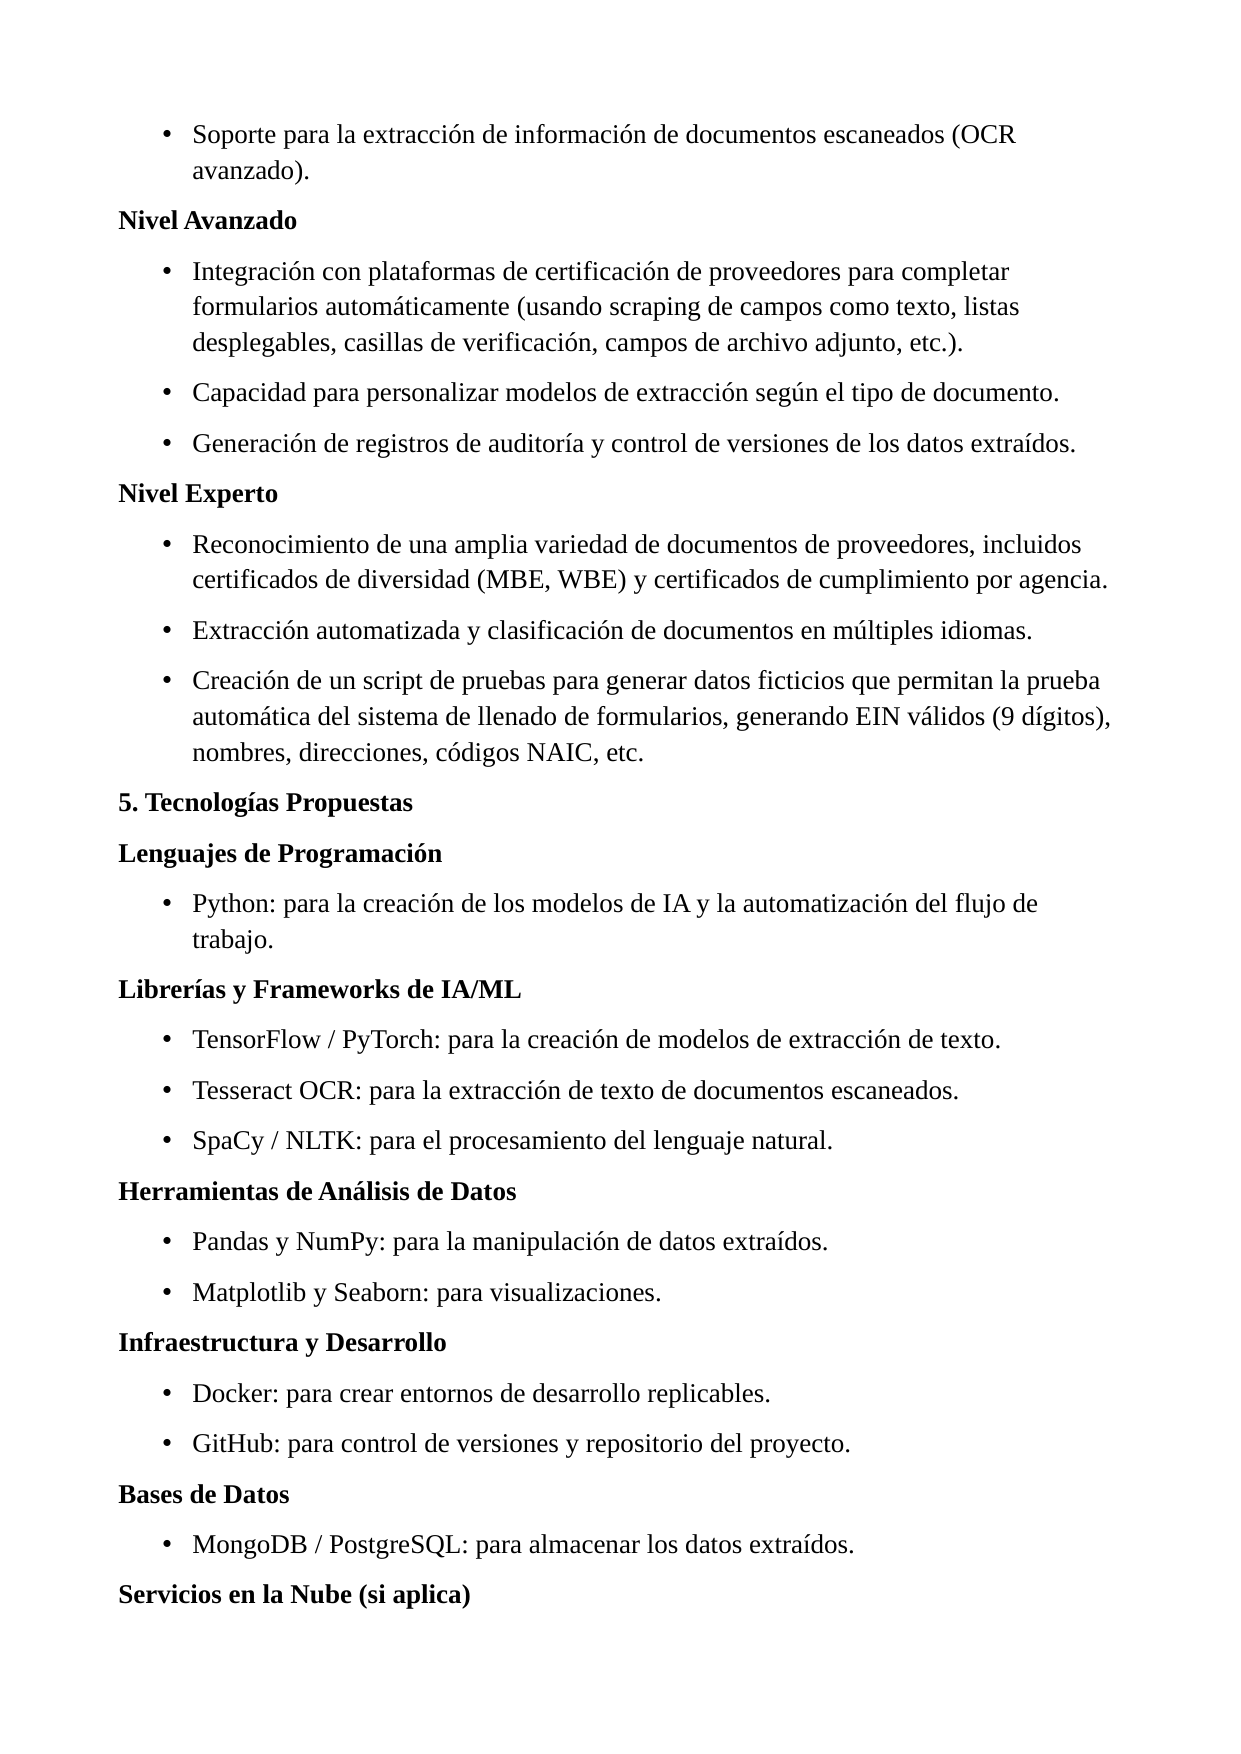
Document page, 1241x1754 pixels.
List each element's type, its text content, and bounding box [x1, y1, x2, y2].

list Extracción automatizada y clasificación de documentos en múltiples idiomas. [162, 614, 1122, 645]
list GitHub: para control de versiones y repositorio del proyecto. [162, 1427, 1122, 1458]
text Infraestructura y Desarrollo [118, 1326, 1122, 1357]
list Reconocimiento de una amplia variedad de documentos de proveedores, incluidos certificados de diversidad (MBE, WBE) y certificados de cumplimiento por agencia. [162, 528, 1122, 595]
list Generación de registros de auditoría y control de versiones de los datos extraídos. [162, 427, 1122, 458]
text Lenguajes de Programación [118, 837, 1122, 868]
text Librerías y Frameworks de IA/ML [118, 973, 1122, 1004]
text Nivel Experto [118, 477, 1122, 509]
list Pandas y NumPy: para la manipulación de datos extraídos. [162, 1225, 1122, 1257]
list Creación de un script de pruebas para generar datos ficticios que permitan la prueba automática del sistema de llenado de formularios, generando EIN válidos (9 dígitos), nombres, direcciones, códigos NAIC, etc. [162, 664, 1122, 767]
list Tesseract OCR: para la extracción de texto de documentos escaneados. [162, 1074, 1122, 1105]
list TensorFlow / PyTorch: para la creación de modelos de extracción de texto. [162, 1023, 1122, 1055]
list Matplotlib y Seaborn: para visualizaciones. [162, 1276, 1122, 1307]
list Docker: para crear entornos de desarrollo replicables. [162, 1377, 1122, 1408]
text Nivel Avanzado [118, 204, 1122, 235]
text Herramientas de Análisis de Datos [118, 1175, 1122, 1206]
list SpaCy / NLTK: para el procesamiento del lenguaje natural. [162, 1124, 1122, 1156]
list Capacidad para personalizar modelos de extracción según el tipo de documento. [162, 376, 1122, 408]
text Bases de Datos [118, 1478, 1122, 1509]
text Servicios en la Nube (si aplica) [118, 1578, 1122, 1610]
text 5. Tecnologías Propuestas [118, 786, 1122, 817]
list Soporte para la extracción de información de documentos escaneados (OCR avanzado). [162, 118, 1122, 185]
list Integración con plataformas de certificación de proveedores para completar formularios automáticamente (usando scraping de campos como texto, listas desplegables, casillas de verificación, campos de archivo adjunto, etc.). [162, 254, 1122, 357]
list Python: para la creación de los modelos de IA y la automatización del flujo de trabajo. [162, 887, 1122, 954]
list MongoDB / PostgreSQL: para almacenar los datos extraídos. [162, 1528, 1122, 1559]
